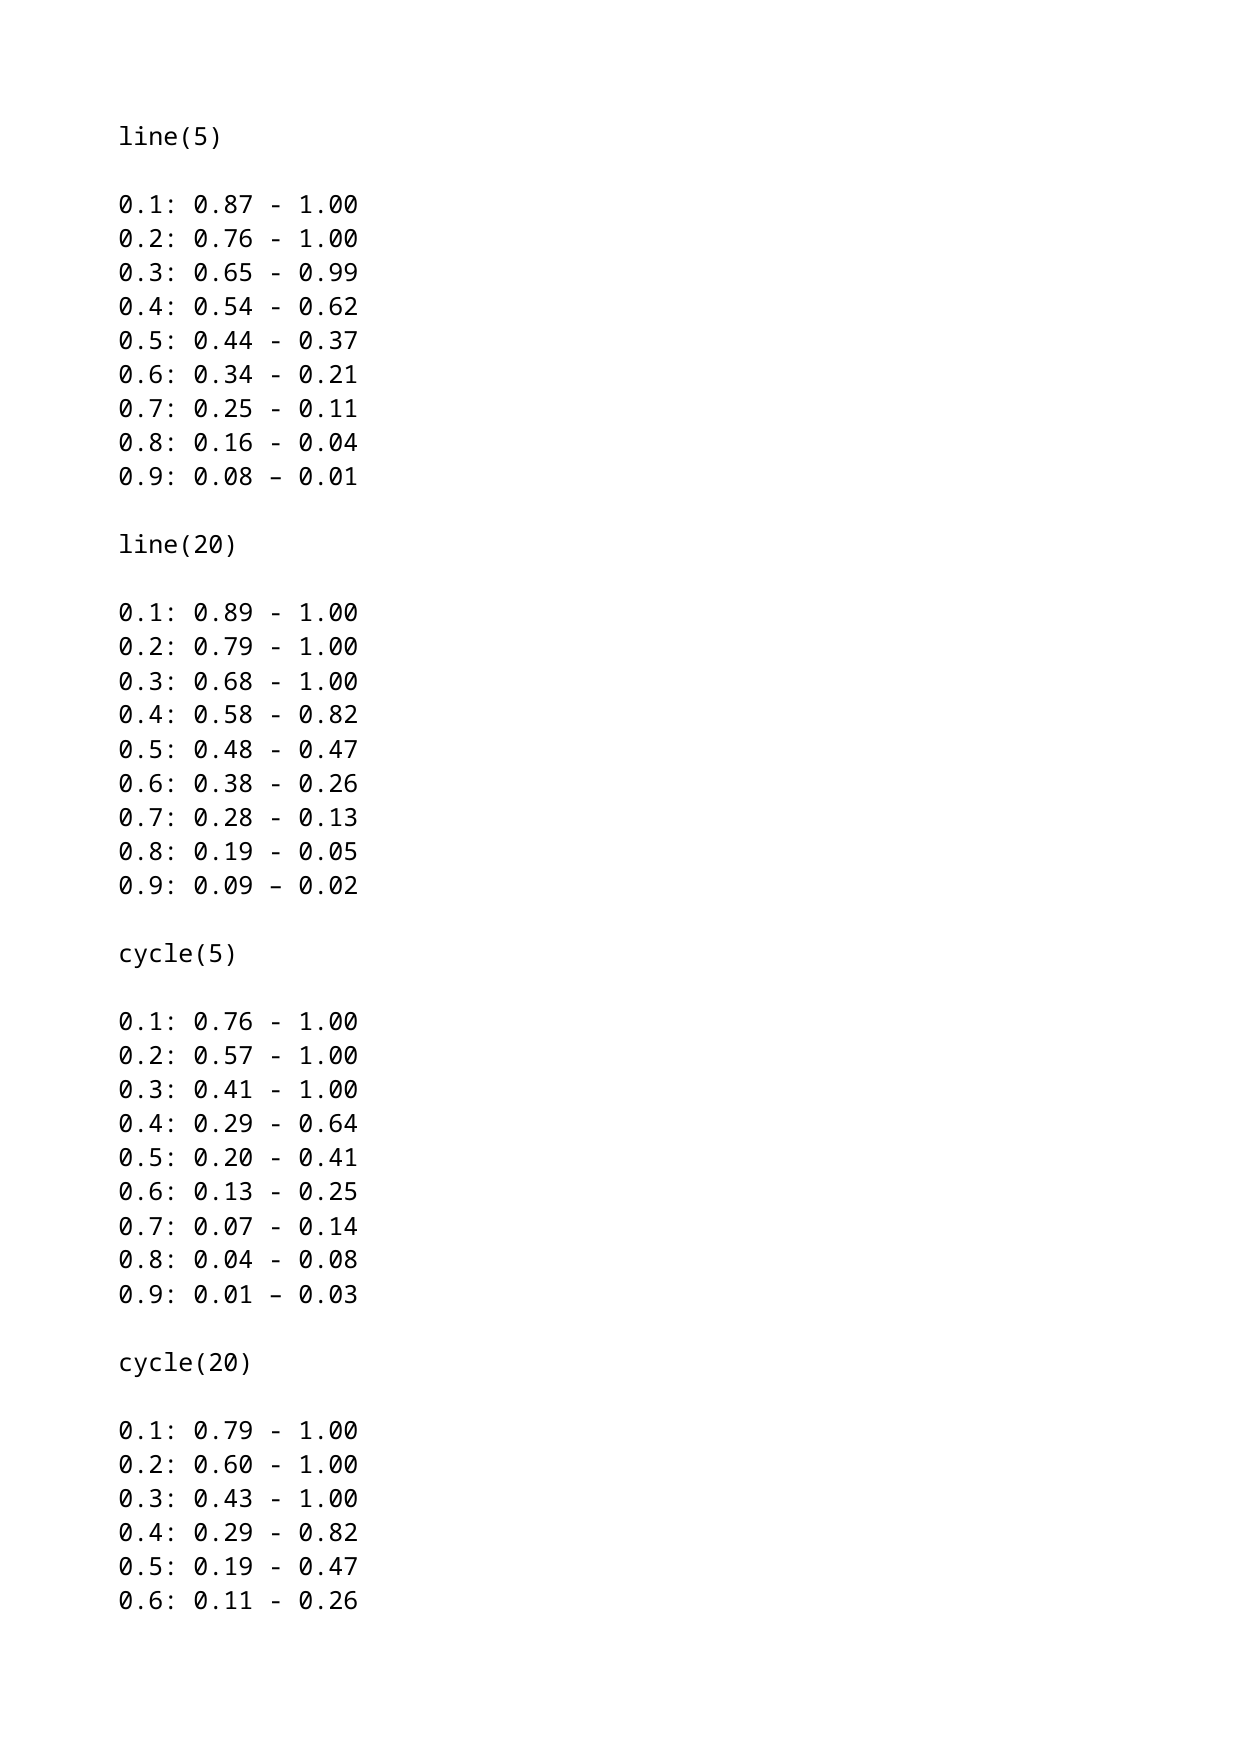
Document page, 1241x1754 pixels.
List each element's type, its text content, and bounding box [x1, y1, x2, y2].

text cycle(5) [118, 936, 1122, 970]
text line(5) [118, 118, 1122, 152]
text 0.8: 0.04 - 0.08 [118, 1242, 1122, 1276]
text 0.3: 0.43 - 1.00 [118, 1481, 1122, 1515]
text 0.3: 0.41 - 1.00 [118, 1072, 1122, 1106]
text 0.2: 0.76 - 1.00 [118, 220, 1122, 254]
text 0.3: 0.68 - 1.00 [118, 663, 1122, 697]
text 0.5: 0.48 - 0.47 [118, 731, 1122, 765]
text cycle(20) [118, 1344, 1122, 1378]
text 0.1: 0.89 - 1.00 [118, 595, 1122, 629]
text 0.7: 0.25 - 0.11 [118, 391, 1122, 425]
text 0.7: 0.07 - 0.14 [118, 1208, 1122, 1242]
text 0.1: 0.79 - 1.00 [118, 1412, 1122, 1447]
text 0.6: 0.34 - 0.21 [118, 357, 1122, 391]
text 0.5: 0.20 - 0.41 [118, 1140, 1122, 1174]
text 0.1: 0.76 - 1.00 [118, 1004, 1122, 1038]
text 0.3: 0.65 - 0.99 [118, 254, 1122, 288]
text 0.1: 0.87 - 1.00 [118, 186, 1122, 220]
text 0.6: 0.38 - 0.26 [118, 765, 1122, 799]
text 0.4: 0.29 - 0.82 [118, 1515, 1122, 1549]
text 0.5: 0.19 - 0.47 [118, 1549, 1122, 1583]
text 0.4: 0.54 - 0.62 [118, 288, 1122, 322]
text 0.9: 0.08 – 0.01 [118, 459, 1122, 493]
text 0.2: 0.79 - 1.00 [118, 629, 1122, 663]
text 0.6: 0.11 - 0.26 [118, 1583, 1122, 1617]
text 0.7: 0.28 - 0.13 [118, 799, 1122, 833]
text 0.6: 0.13 - 0.25 [118, 1174, 1122, 1208]
text 0.9: 0.09 – 0.02 [118, 867, 1122, 902]
text 0.2: 0.60 - 1.00 [118, 1447, 1122, 1481]
text 0.8: 0.16 - 0.04 [118, 425, 1122, 459]
text line(20) [118, 527, 1122, 561]
text 0.4: 0.58 - 0.82 [118, 697, 1122, 731]
text 0.9: 0.01 – 0.03 [118, 1276, 1122, 1310]
text 0.8: 0.19 - 0.05 [118, 833, 1122, 867]
text 0.5: 0.44 - 0.37 [118, 322, 1122, 357]
text 0.4: 0.29 - 0.64 [118, 1106, 1122, 1140]
text 0.2: 0.57 - 1.00 [118, 1038, 1122, 1072]
